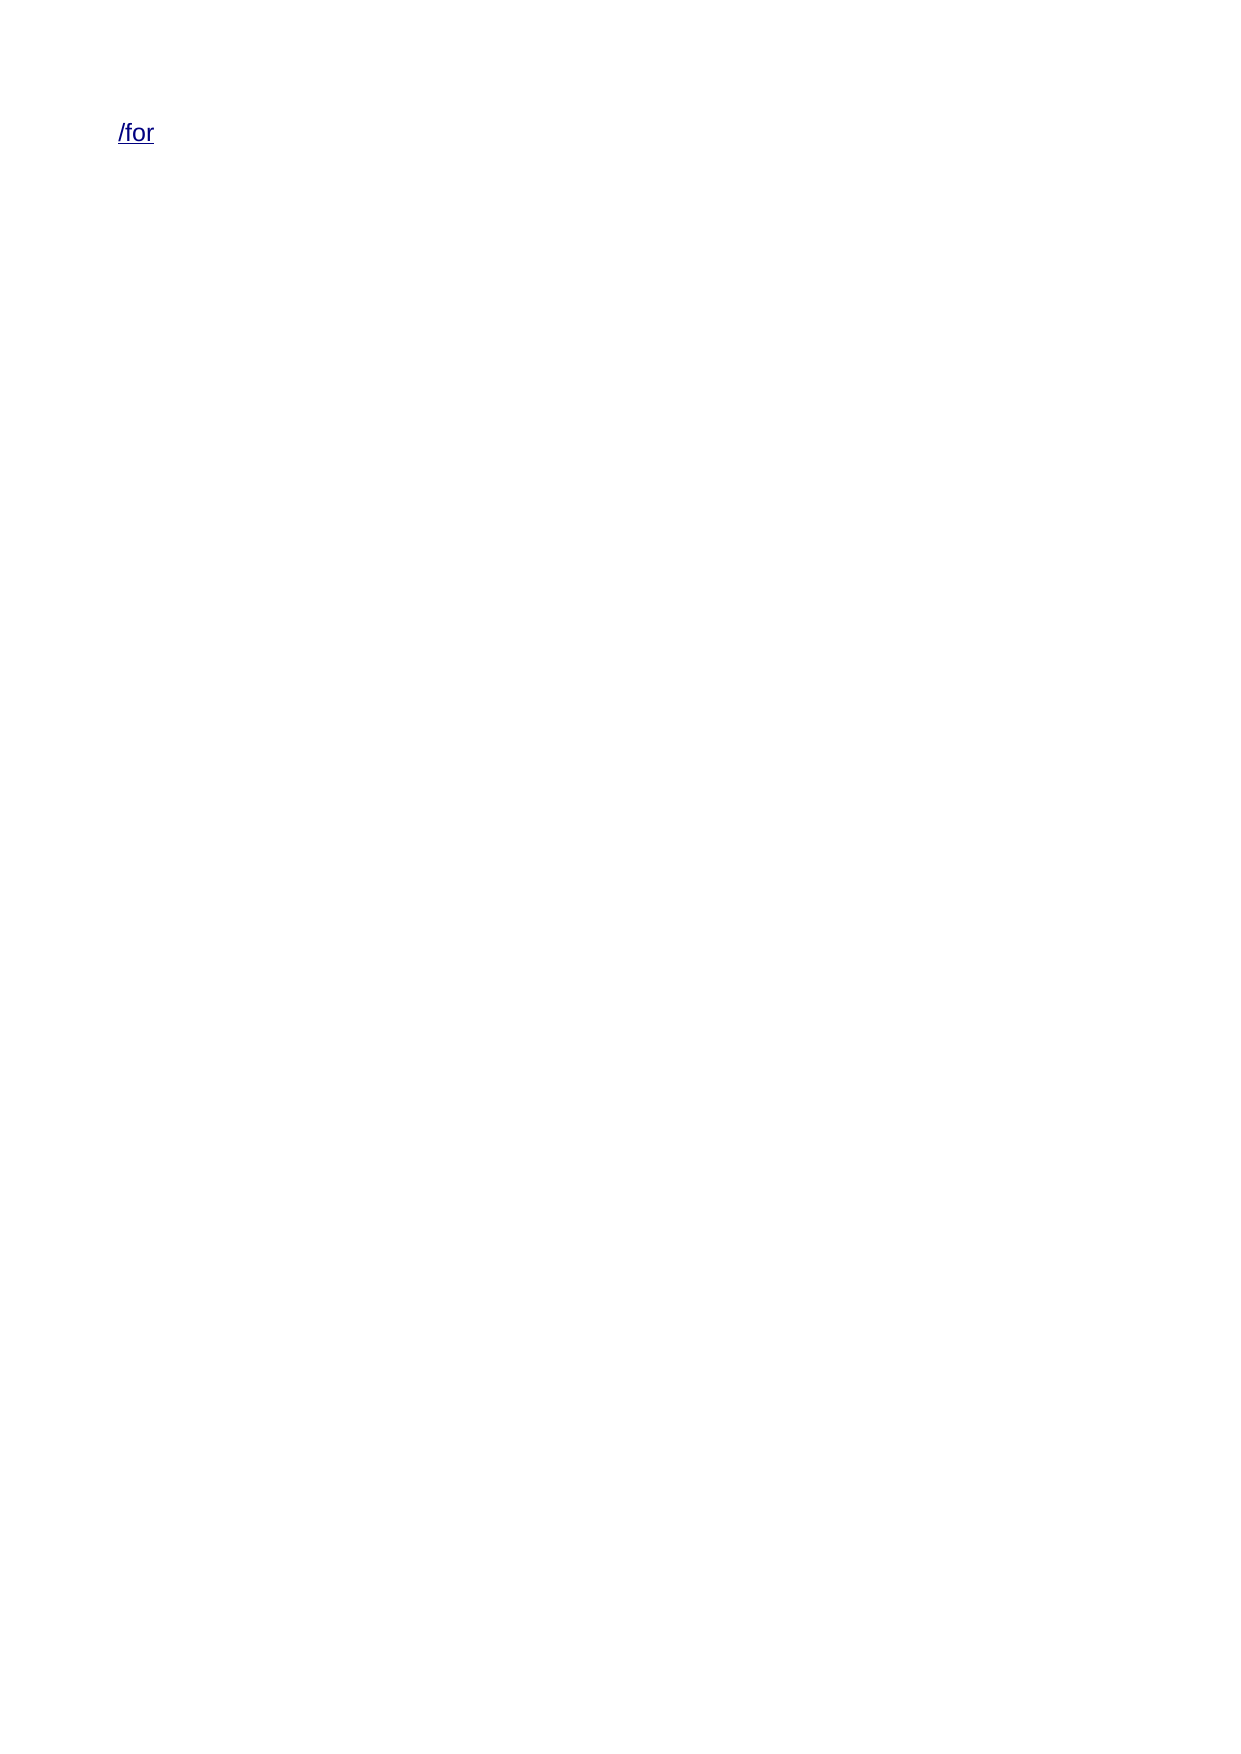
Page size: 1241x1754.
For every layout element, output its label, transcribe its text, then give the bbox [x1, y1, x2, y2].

text /for [118, 118, 1122, 147]
